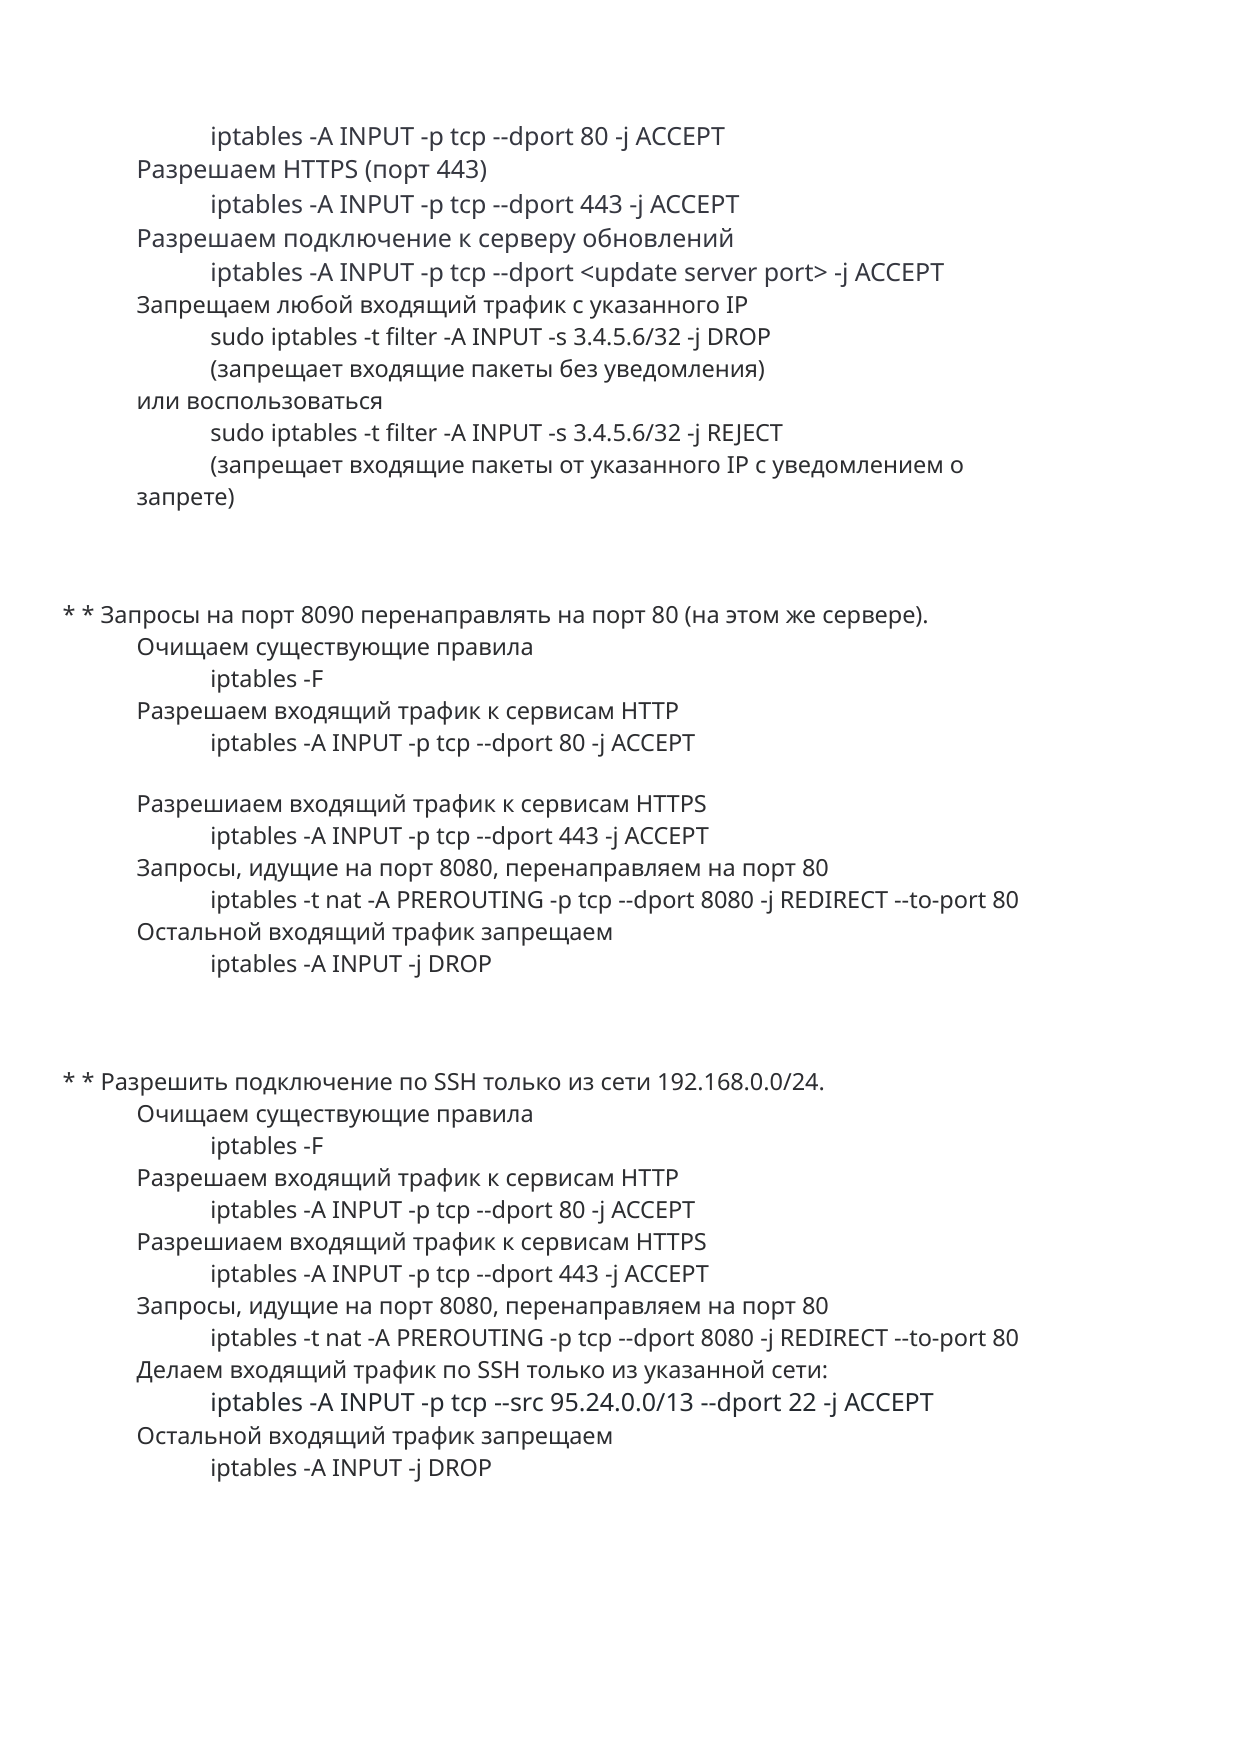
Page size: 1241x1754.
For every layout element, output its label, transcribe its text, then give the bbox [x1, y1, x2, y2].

text iptables -A INPUT -p tcp --dport 80 -j ACCEPT [62, 726, 1146, 758]
text Запросы, идущие на порт 8080, перенаправляем на порт 80 [62, 851, 1146, 883]
text iptables -F [62, 662, 1146, 694]
text или воспользоваться [62, 384, 1146, 416]
text (запрещает входящие пакеты без уведомления) [62, 352, 1146, 384]
text Остальной входящий трафик запрещаем [62, 915, 1146, 947]
text iptables -t nat -A PREROUTING -p tcp --dport 8080 -j REDIRECT --to-port 80 [62, 883, 1146, 915]
text sudo iptables -t filter -A INPUT -s 3.4.5.6/32 -j REJECT [62, 416, 1146, 448]
text Запросы, идущие на порт 8080, перенаправляем на порт 80 [62, 1289, 1146, 1321]
text Разрешаем входящий трафик к сервисам HTTP [62, 1161, 1146, 1193]
text * * Разрешить подключение по SSH только из сети 192.168.0.0/24. [62, 1065, 1146, 1097]
text Очищаем существующие правила [62, 631, 1146, 662]
text Разрешиаем входящий трафик к сервисам HTTPS [62, 787, 1146, 819]
text iptables -t nat -A PREROUTING -p tcp --dport 8080 -j REDIRECT --to-port 80 [62, 1321, 1146, 1353]
text Разрешаем подключение к серверу обновлений [62, 220, 1146, 254]
text iptables -A INPUT -p tcp --src 95.24.0.0/13 --dport 22 -j ACCEPT Остальной входящий трафик запрещаем [62, 1385, 1146, 1451]
text iptables -F [62, 1129, 1146, 1161]
text iptables -A INPUT -p tcp --dport <update server port> -j ACCEPT [62, 254, 1146, 288]
text sudo iptables -t filter -A INPUT -s 3.4.5.6/32 -j DROP [62, 320, 1146, 352]
text Разрешаем входящий трафик к сервисам HTTP [62, 694, 1146, 726]
text Делаем входящий трафик по SSH только из указанной сети: [62, 1353, 1146, 1385]
text iptables -A INPUT -j DROP [62, 947, 1146, 979]
text iptables -A INPUT -p tcp --dport 443 -j ACCEPT [62, 819, 1146, 851]
text iptables -A INPUT -p tcp --dport 443 -j ACCEPT [62, 1257, 1146, 1289]
text Запрещаем любой входящий трафик с указанного IP [62, 288, 1146, 320]
text Разрешиаем входящий трафик к сервисам HTTPS [62, 1225, 1146, 1257]
text iptables -A INPUT -j DROP [62, 1451, 1146, 1483]
text Очищаем существующие правила [62, 1097, 1146, 1129]
text (запрещает входящие пакеты от указанного IP с уведомлением о запрете) [62, 448, 1146, 512]
text iptables -A INPUT -p tcp --dport 443 -j ACCEPT [62, 186, 1146, 220]
text iptables -A INPUT -p tcp --dport 80 -j ACCEPT [62, 1193, 1146, 1225]
text Разрешаем HTTPS (порт 443) [62, 152, 1146, 186]
text iptables -A INPUT -p tcp --dport 80 -j ACCEPT [62, 118, 1146, 152]
text * * Запросы на порт 8090 перенаправлять на порт 80 (на этом же сервере). [62, 598, 1146, 631]
